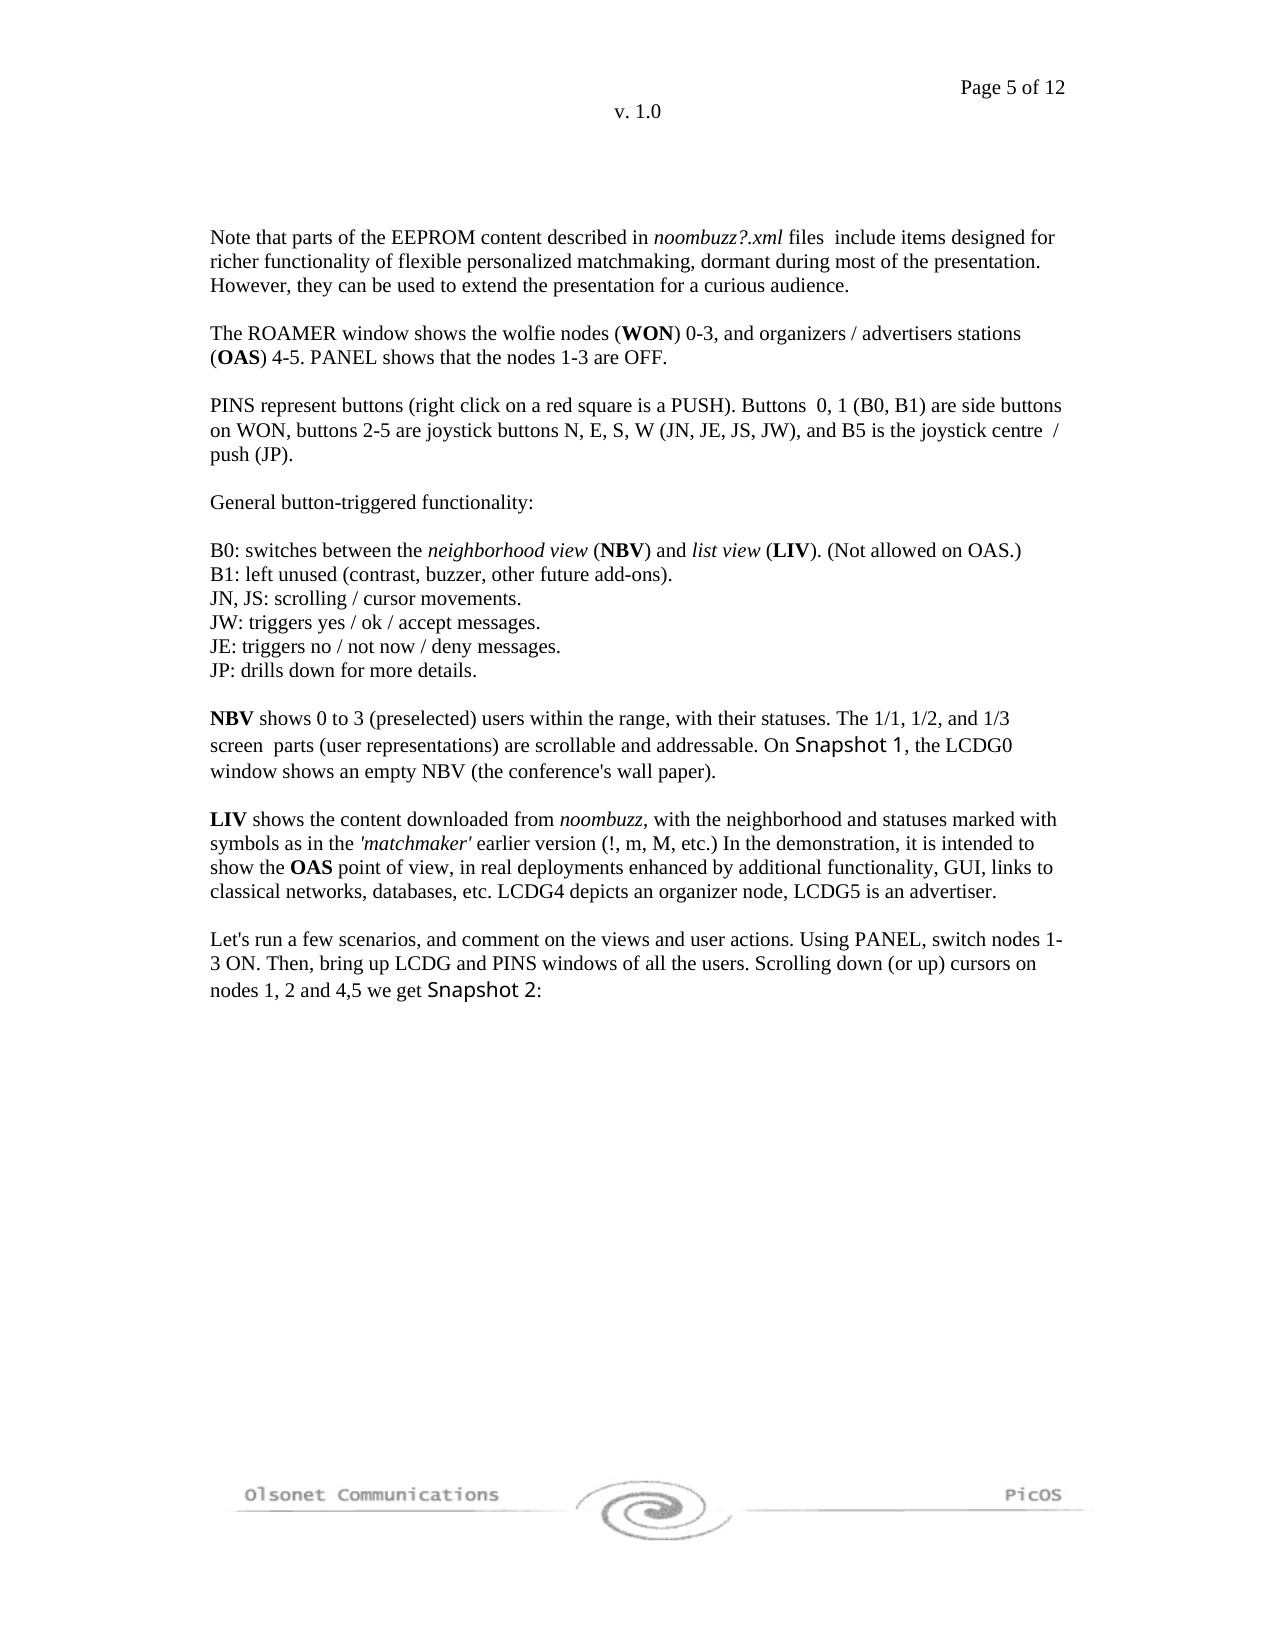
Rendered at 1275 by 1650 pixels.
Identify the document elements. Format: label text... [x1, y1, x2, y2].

text JN, JS: scrolling / cursor movements. [210, 586, 1065, 610]
text JE: triggers no / not now / deny messages. [210, 634, 1065, 658]
text General button-triggered functionality: [210, 490, 1065, 514]
text LIV shows the content downloaded from noombuzz, with the neighborhood and statuses marked with symbols as in the 'matchmaker' earlier version (!, m, M, etc.) In the demonstration, it is intended to show the OAS point of view, in real deployments enhanced by additional functionality, GUI, links to classical networks, databases, etc. LCDG4 depicts an organizer node, LCDG5 is an advertiser. [210, 807, 1065, 903]
text JP: drills down for more details. [210, 658, 1065, 682]
text Note that parts of the EEPROM content described in noombuzz?.xml files include items designed for richer functionality of flexible personalized matchmaking, dormant during most of the presentation. However, they can be used to extend the presentation for a curious audience. [210, 225, 1065, 297]
text The ROAMER window shows the wolfie nodes (WON) 0-3, and organizers / advertisers stations (OAS) 4-5. PANEL shows that the nodes 1-3 are OFF. [210, 321, 1065, 369]
text PINS represent buttons (right click on a red square is a PUSH). Buttons 0, 1 (B0, B1) are side buttons on WON, buttons 2-5 are joystick buttons N, E, S, W (JN, JE, JS, JW), and B5 is the joystick centre / push (JP). [210, 393, 1065, 466]
text B0: switches between the neighborhood view (NBV) and list view (LIV). (Not allowed on OAS.) [210, 538, 1065, 562]
text NBV shows 0 to 3 (preselected) users within the range, with their statuses. The 1/1, 1/2, and 1/3 screen parts (user representations) are scrollable and addressable. On Snapshot 1, the LCDG0 window shows an empty NBV (the conference's wall paper). [210, 706, 1065, 783]
picture [226, 1464, 1094, 1566]
text JW: triggers yes / ok / accept messages. [210, 610, 1065, 634]
text B1: left unused (contrast, buzzer, other future add-ons). [210, 562, 1065, 586]
text Let's run a few scenarios, and comment on the views and user actions. Using PANEL, switch nodes 1-3 ON. Then, bring up LCDG and PINS windows of all the users. Scrolling down (or up) cursors on nodes 1, 2 and 4,5 we get Snapshot 2: [210, 927, 1065, 1004]
